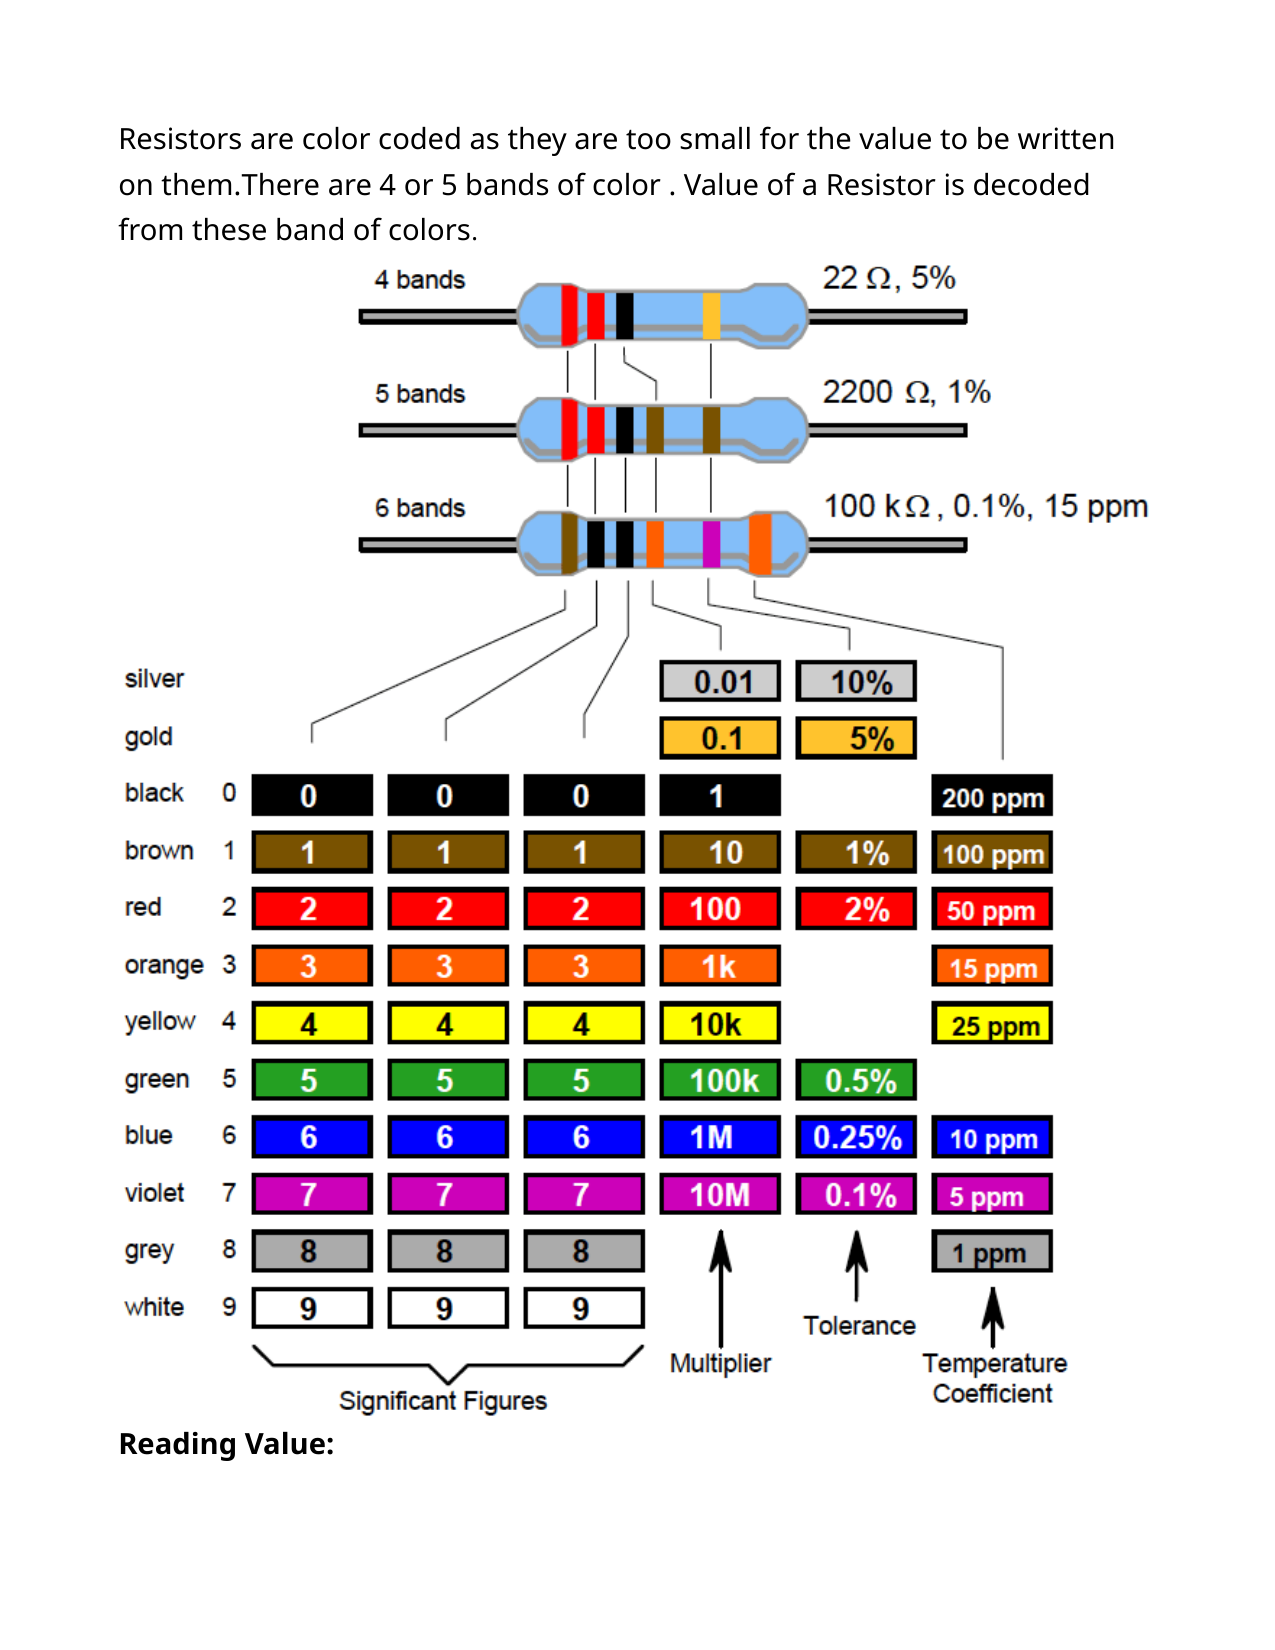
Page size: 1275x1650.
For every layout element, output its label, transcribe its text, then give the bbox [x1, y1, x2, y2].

text Resistors are color coded as they are too small for the value to be written on them.There are 4 or 5 bands of color . Value of a Resistor is decoded from these band of colors. [118, 118, 1157, 249]
picture [113, 260, 1153, 1423]
text Reading Value: [118, 269, 1157, 1463]
